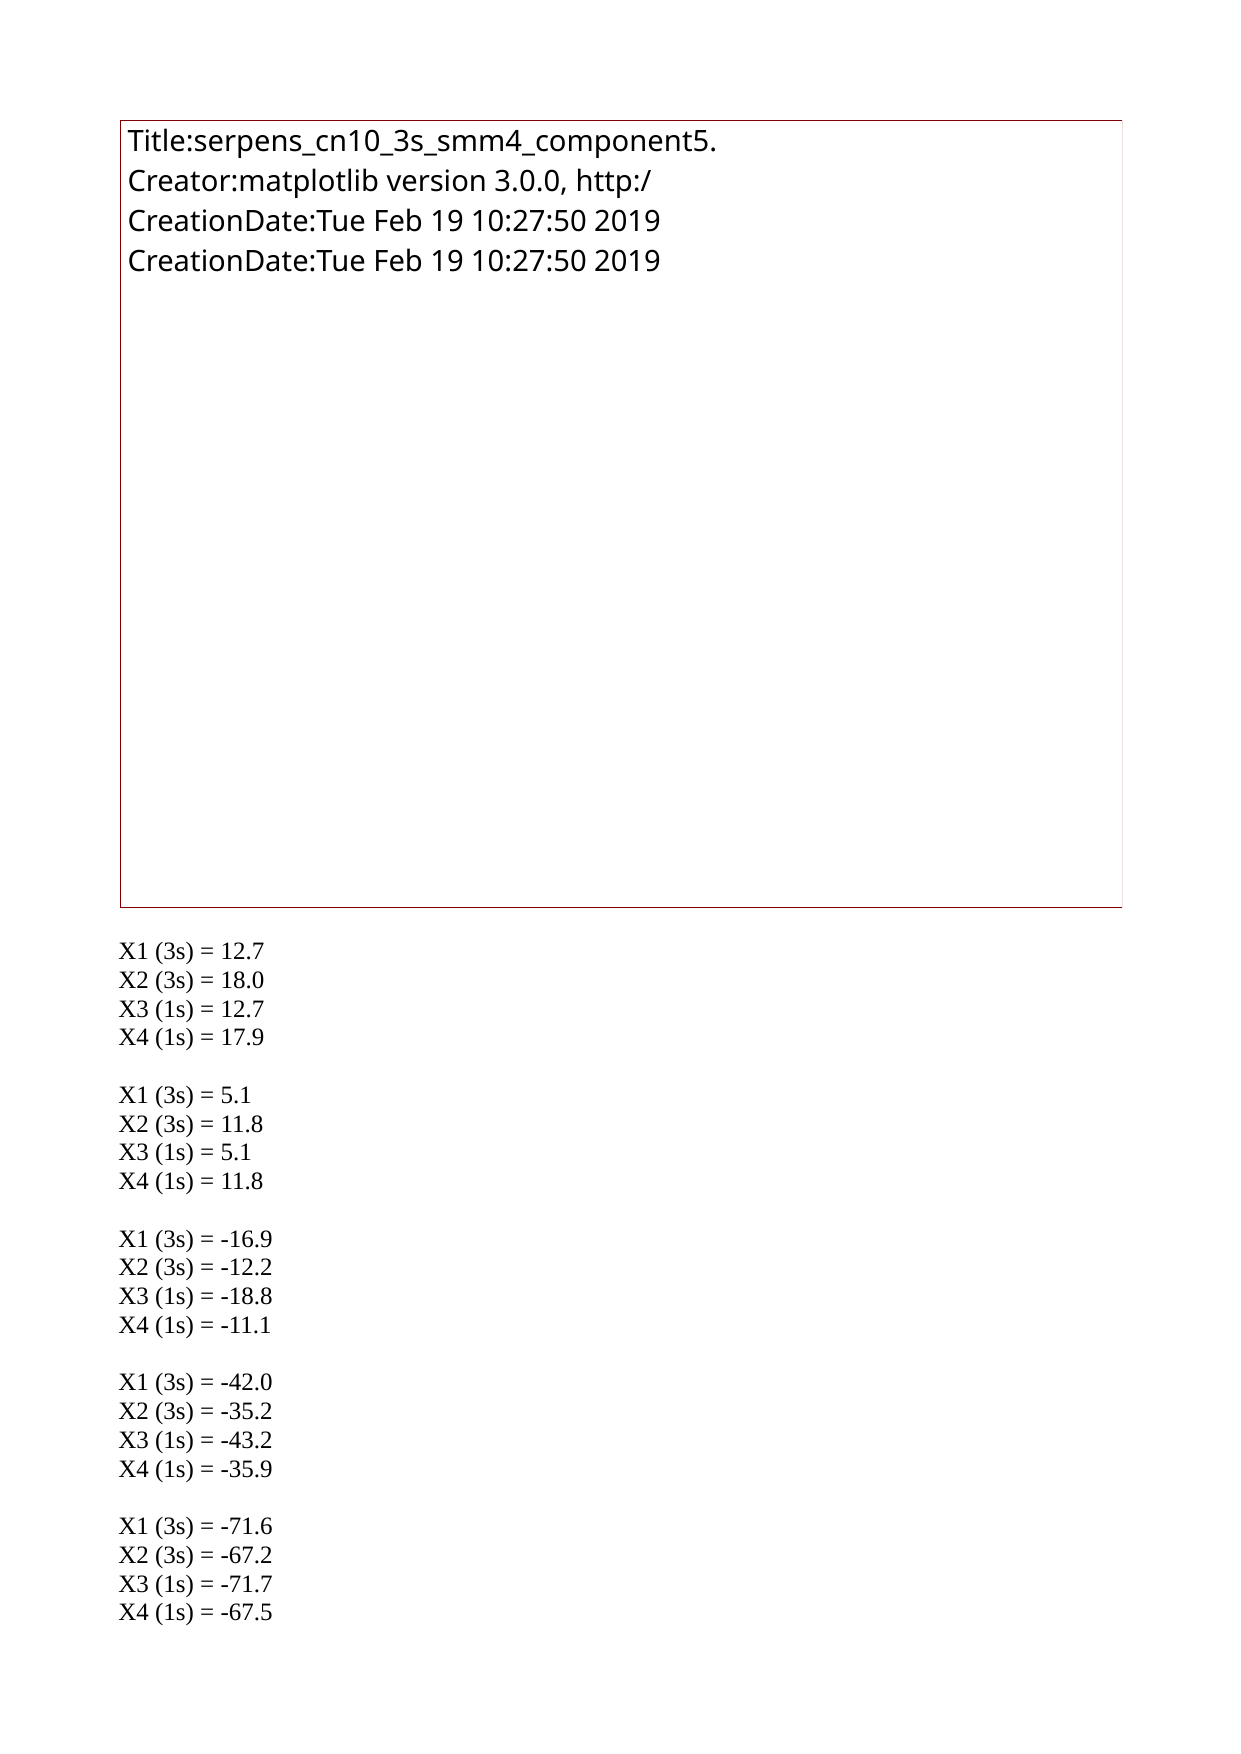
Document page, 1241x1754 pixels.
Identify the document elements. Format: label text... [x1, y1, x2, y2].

text X2 (3s) = 11.8 [118, 1109, 1122, 1137]
text X3 (1s) = -18.8 [118, 1281, 1122, 1310]
text X1 (3s) = -16.9 [118, 1224, 1122, 1252]
text X2 (3s) = 18.0 [118, 965, 1122, 994]
text X3 (1s) = -43.2 [118, 1425, 1122, 1454]
text X1 (3s) = 12.7 [118, 936, 1122, 965]
text X4 (1s) = -67.5 [118, 1597, 1122, 1626]
text X2 (3s) = -12.2 [118, 1252, 1122, 1281]
text X1 (3s) = -42.0 [118, 1367, 1122, 1396]
text X4 (1s) = -11.1 [118, 1310, 1122, 1339]
text X4 (1s) = 11.8 [118, 1166, 1122, 1195]
text X2 (3s) = -67.2 [118, 1540, 1122, 1569]
text X3 (1s) = -71.7 [118, 1569, 1122, 1597]
text X4 (1s) = -35.9 [118, 1454, 1122, 1482]
text X3 (1s) = 5.1 [118, 1137, 1122, 1166]
text X2 (3s) = -35.2 [118, 1396, 1122, 1425]
text X4 (1s) = 17.9 [118, 1022, 1122, 1051]
text X1 (3s) = -71.6 [118, 1511, 1122, 1540]
text X1 (3s) = 5.1 [118, 1080, 1122, 1109]
text X3 (1s) = 12.7 [118, 994, 1122, 1022]
